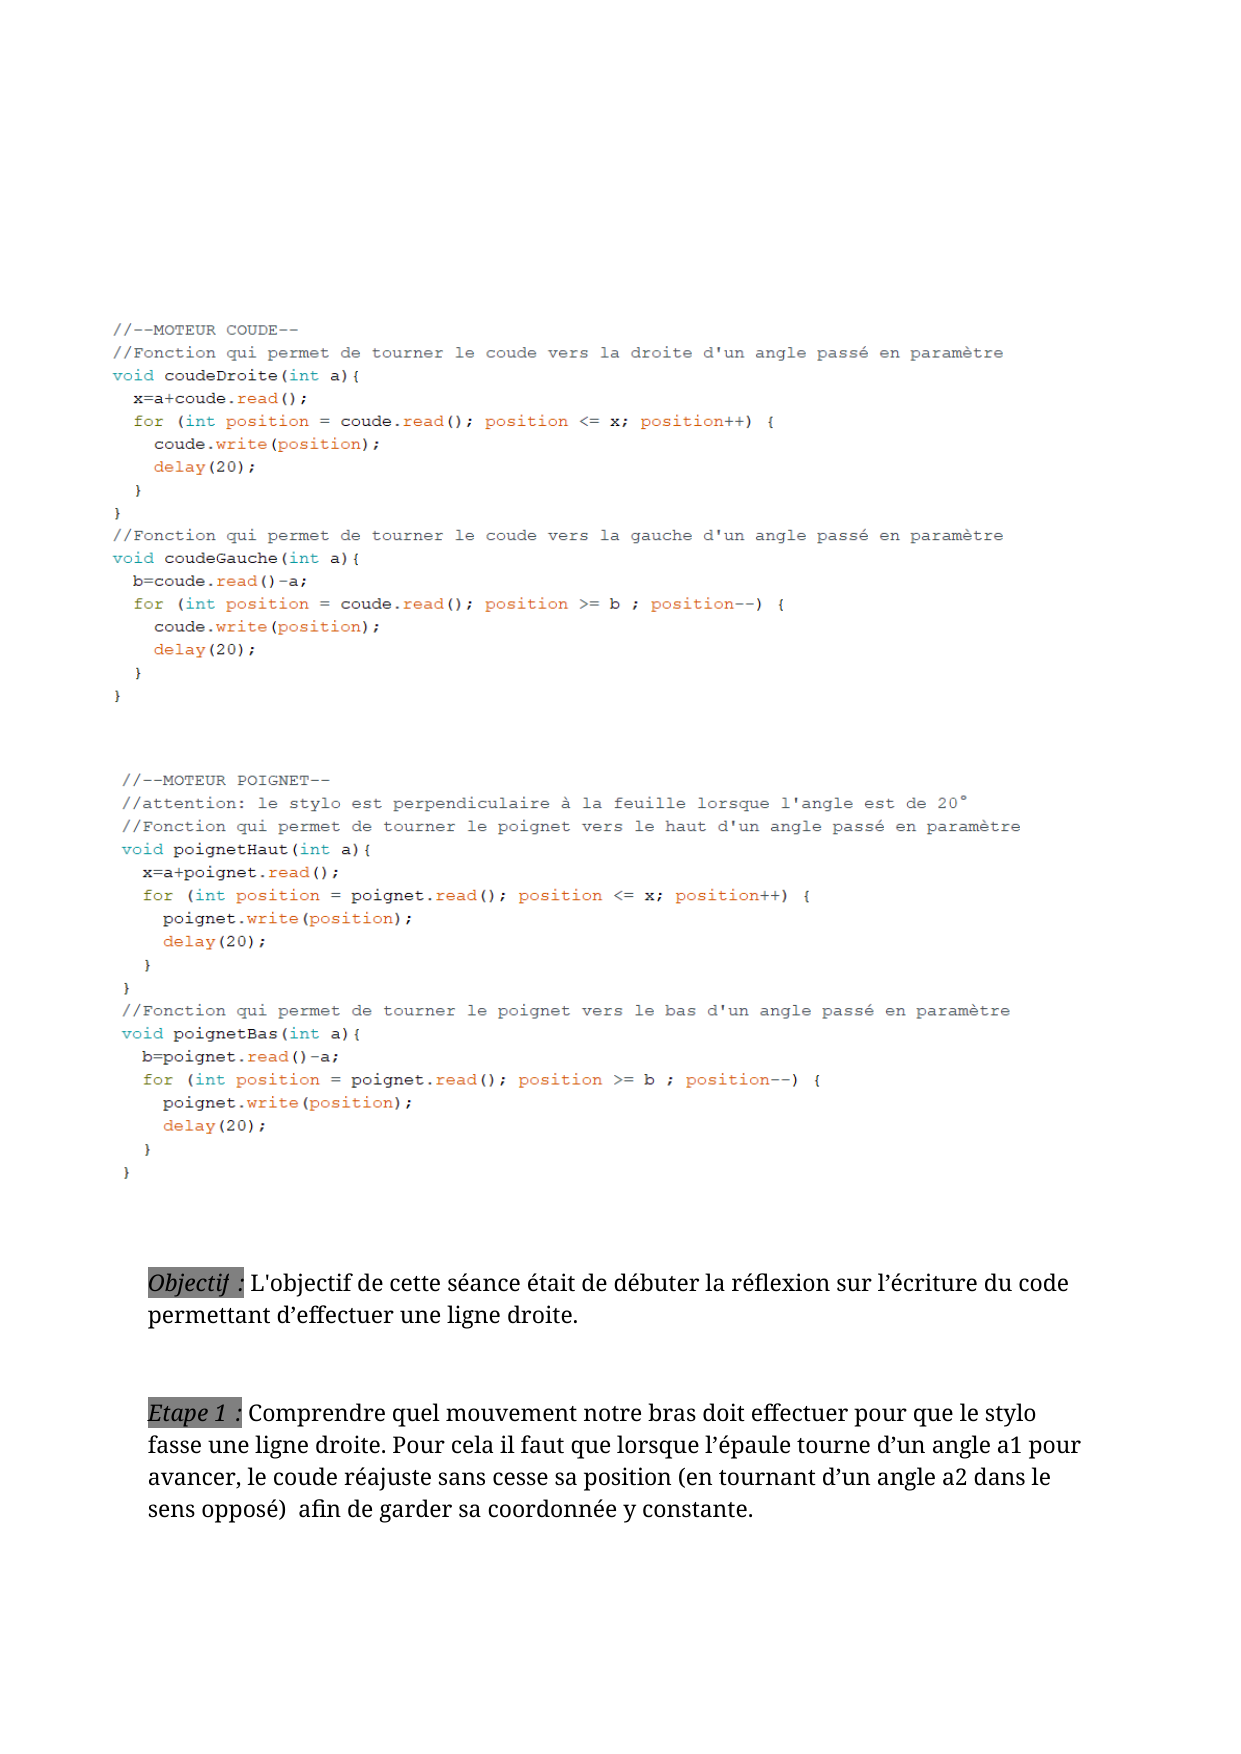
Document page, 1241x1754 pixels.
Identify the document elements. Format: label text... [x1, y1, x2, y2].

text Objectif : L'objectif de cette séance était de débuter la réflexion sur l’écriture du code permettant d’effectuer une ligne droite. [148, 1267, 1093, 1330]
text Etape 1 : Comprendre quel mouvement notre bras doit effectuer pour que le stylo fasse une ligne droite. Pour cela il faut que lorsque l’épaule tourne d’un angle a1 pour avancer, le coude réajuste sans cesse sa position (en tournant d’un angle a2 dans le sens opposé) afin de garder sa coordonnée y constante. [148, 1397, 1093, 1524]
